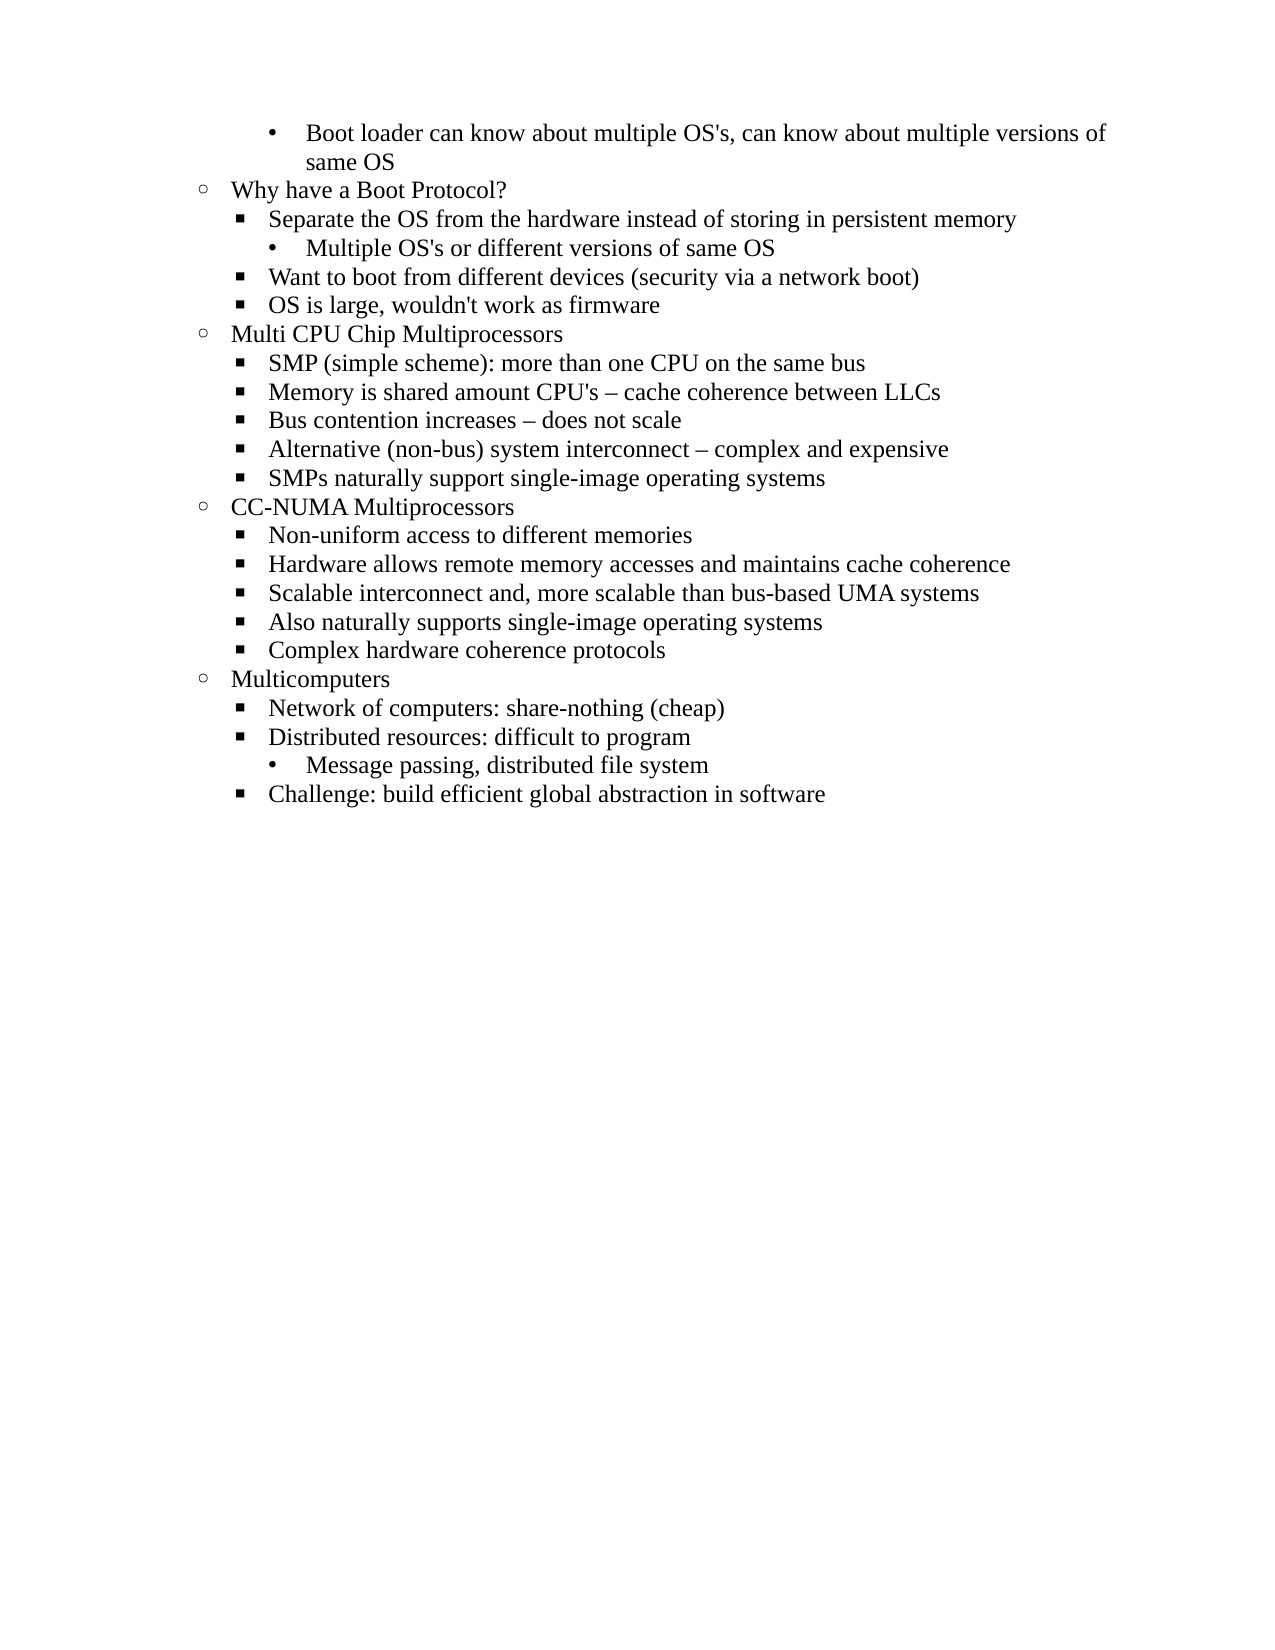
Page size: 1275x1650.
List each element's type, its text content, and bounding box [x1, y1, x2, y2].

list Also naturally supports single-image operating systems [231, 607, 1157, 636]
list Complex hardware coherence protocols [231, 636, 1157, 664]
list Boot loader can know about multiple OS's, can know about multiple versions of same OS [268, 118, 1157, 176]
list Multiple OS's or different versions of same OS [268, 233, 1157, 262]
list Non-uniform access to different memories [231, 521, 1157, 549]
list Why have a Boot Protocol? [193, 176, 1157, 204]
list Hardware allows remote memory accesses and maintains cache coherence [231, 549, 1157, 578]
list Separate the OS from the hardware instead of storing in persistent memory [231, 204, 1157, 233]
list Distributed resources: difficult to program [231, 722, 1157, 751]
list SMPs naturally support single-image operating systems [231, 463, 1157, 492]
list Challenge: build efficient global abstraction in software [231, 779, 1157, 808]
list OS is large, wouldn't work as firmware [231, 291, 1157, 319]
list Memory is shared amount CPU's – cache coherence between LLCs [231, 377, 1157, 406]
list Network of computers: share-nothing (cheap) [231, 693, 1157, 722]
list Want to boot from different devices (security via a network boot) [231, 262, 1157, 291]
list Scalable interconnect and, more scalable than bus-based UMA systems [231, 578, 1157, 607]
list Message passing, distributed file system [268, 751, 1157, 779]
list Multicomputers [193, 664, 1157, 693]
list Alternative (non-bus) system interconnect – complex and expensive [231, 434, 1157, 463]
list CC-NUMA Multiprocessors [193, 492, 1157, 521]
list Bus contention increases – does not scale [231, 406, 1157, 434]
list SMP (simple scheme): more than one CPU on the same bus [231, 348, 1157, 377]
list Multi CPU Chip Multiprocessors [193, 319, 1157, 348]
